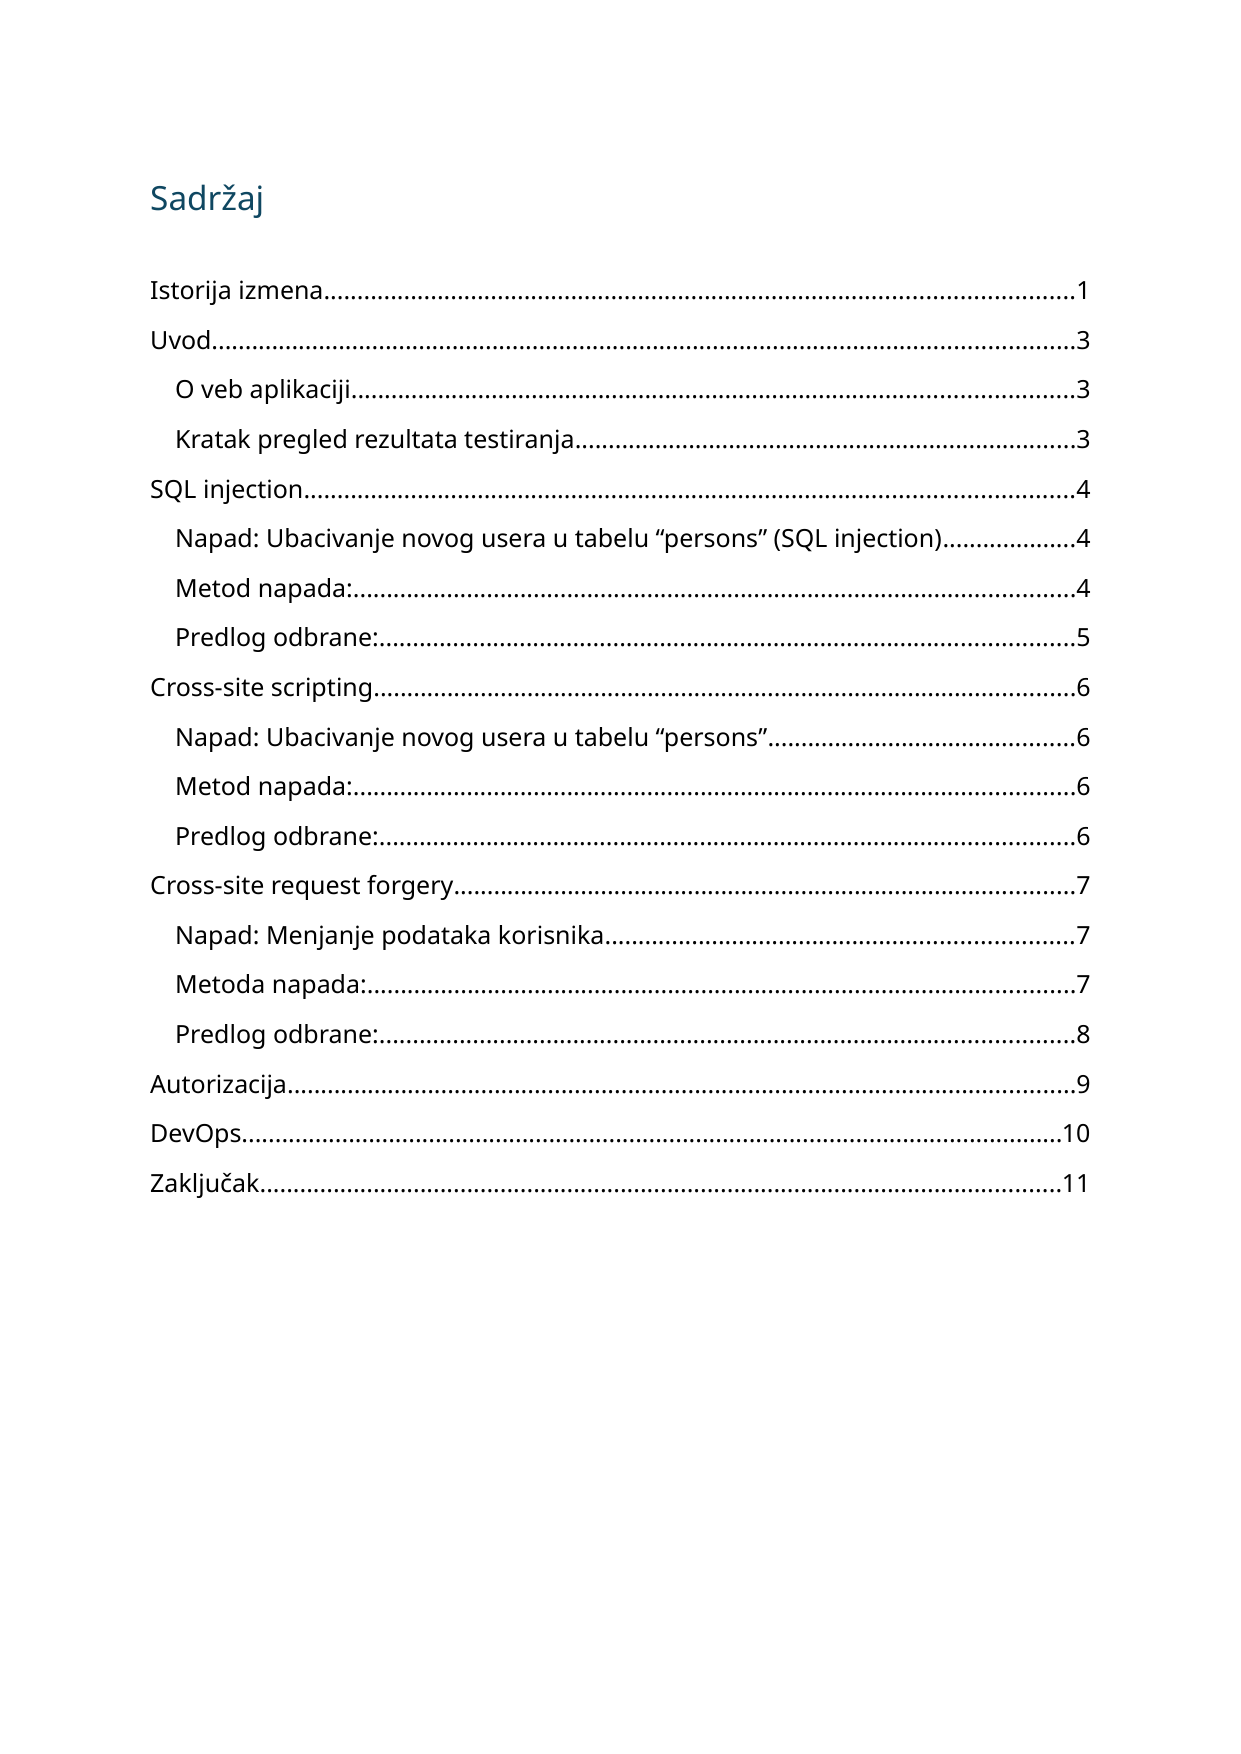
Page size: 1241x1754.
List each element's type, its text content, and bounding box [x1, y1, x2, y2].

subtitle Sadržaj [150, 175, 1090, 269]
text Kratak pregled rezultata testiranja 3 [175, 422, 1090, 456]
text Zaključak 11 [150, 1165, 1090, 1199]
text O veb aplikaciji 3 [175, 372, 1090, 406]
text Predlog odbrane: 6 [175, 818, 1090, 852]
text Napad: Ubacivanje novog usera u tabelu “persons” (SQL injection) 4 [175, 521, 1090, 555]
text Predlog odbrane: 8 [175, 1017, 1090, 1051]
text Metoda napada: 7 [175, 967, 1090, 1001]
text Uvod 3 [150, 322, 1090, 357]
text Istorija izmena 1 [150, 273, 1090, 307]
text Metod napada: 4 [175, 570, 1090, 604]
text Cross-site scripting 6 [150, 669, 1090, 704]
text Predlog odbrane: 5 [175, 620, 1090, 654]
text Metod napada: 6 [175, 769, 1090, 803]
text Cross-site request forgery 7 [150, 868, 1090, 902]
text DevOps 10 [150, 1116, 1090, 1150]
text Napad: Menjanje podataka korisnika 7 [175, 917, 1090, 952]
text SQL injection 4 [150, 471, 1090, 505]
text Napad: Ubacivanje novog usera u tabelu “persons” 6 [175, 719, 1090, 753]
text Autorizacija 9 [150, 1066, 1090, 1100]
